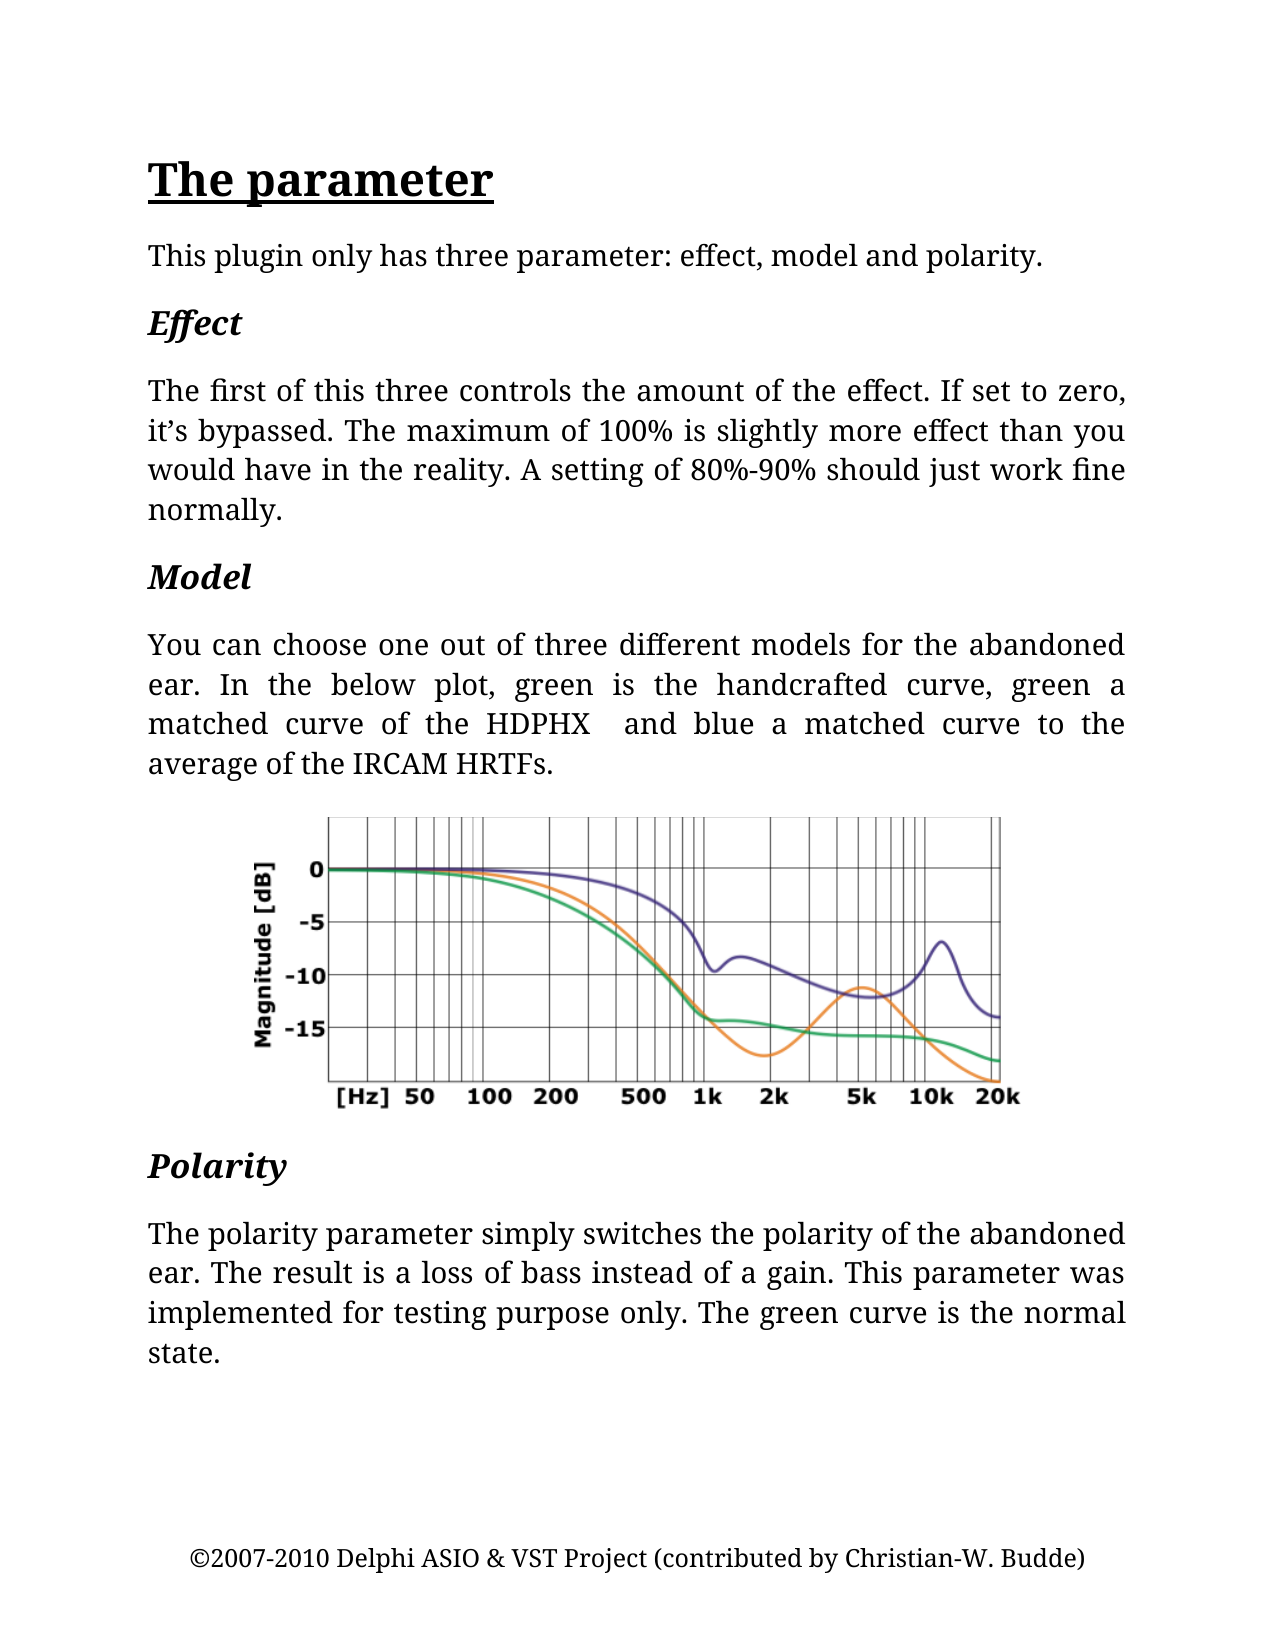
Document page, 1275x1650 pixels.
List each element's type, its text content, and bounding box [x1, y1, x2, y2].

subtitle Model [148, 554, 1127, 599]
subtitle The parameter [148, 148, 1127, 210]
text The first of this three controls the amount of the effect. If set to zero, it’s bypassed. The maximum of 100% is slightly more effect than you would have in the reality. A setting of 80%-90% should just work fine normally. [148, 370, 1127, 529]
subtitle Polarity [148, 1142, 1127, 1188]
text You can choose one out of three different models for the abandoned ear. In the below plot, green is the handcrafted curve, green a matched curve of the HDPHX and blue a matched curve to the average of the IRCAM HRTFs. [148, 624, 1127, 783]
text The polarity parameter simply switches the polarity of the abandoned ear. The result is a loss of bass instead of a gain. This parameter was implemented for testing purpose only. The green curve is the normal state. [148, 1213, 1127, 1372]
text This plugin only has three parameter: effect, model and polarity. [148, 235, 1127, 275]
subtitle Effect [148, 300, 1127, 345]
picture [254, 817, 1021, 1109]
